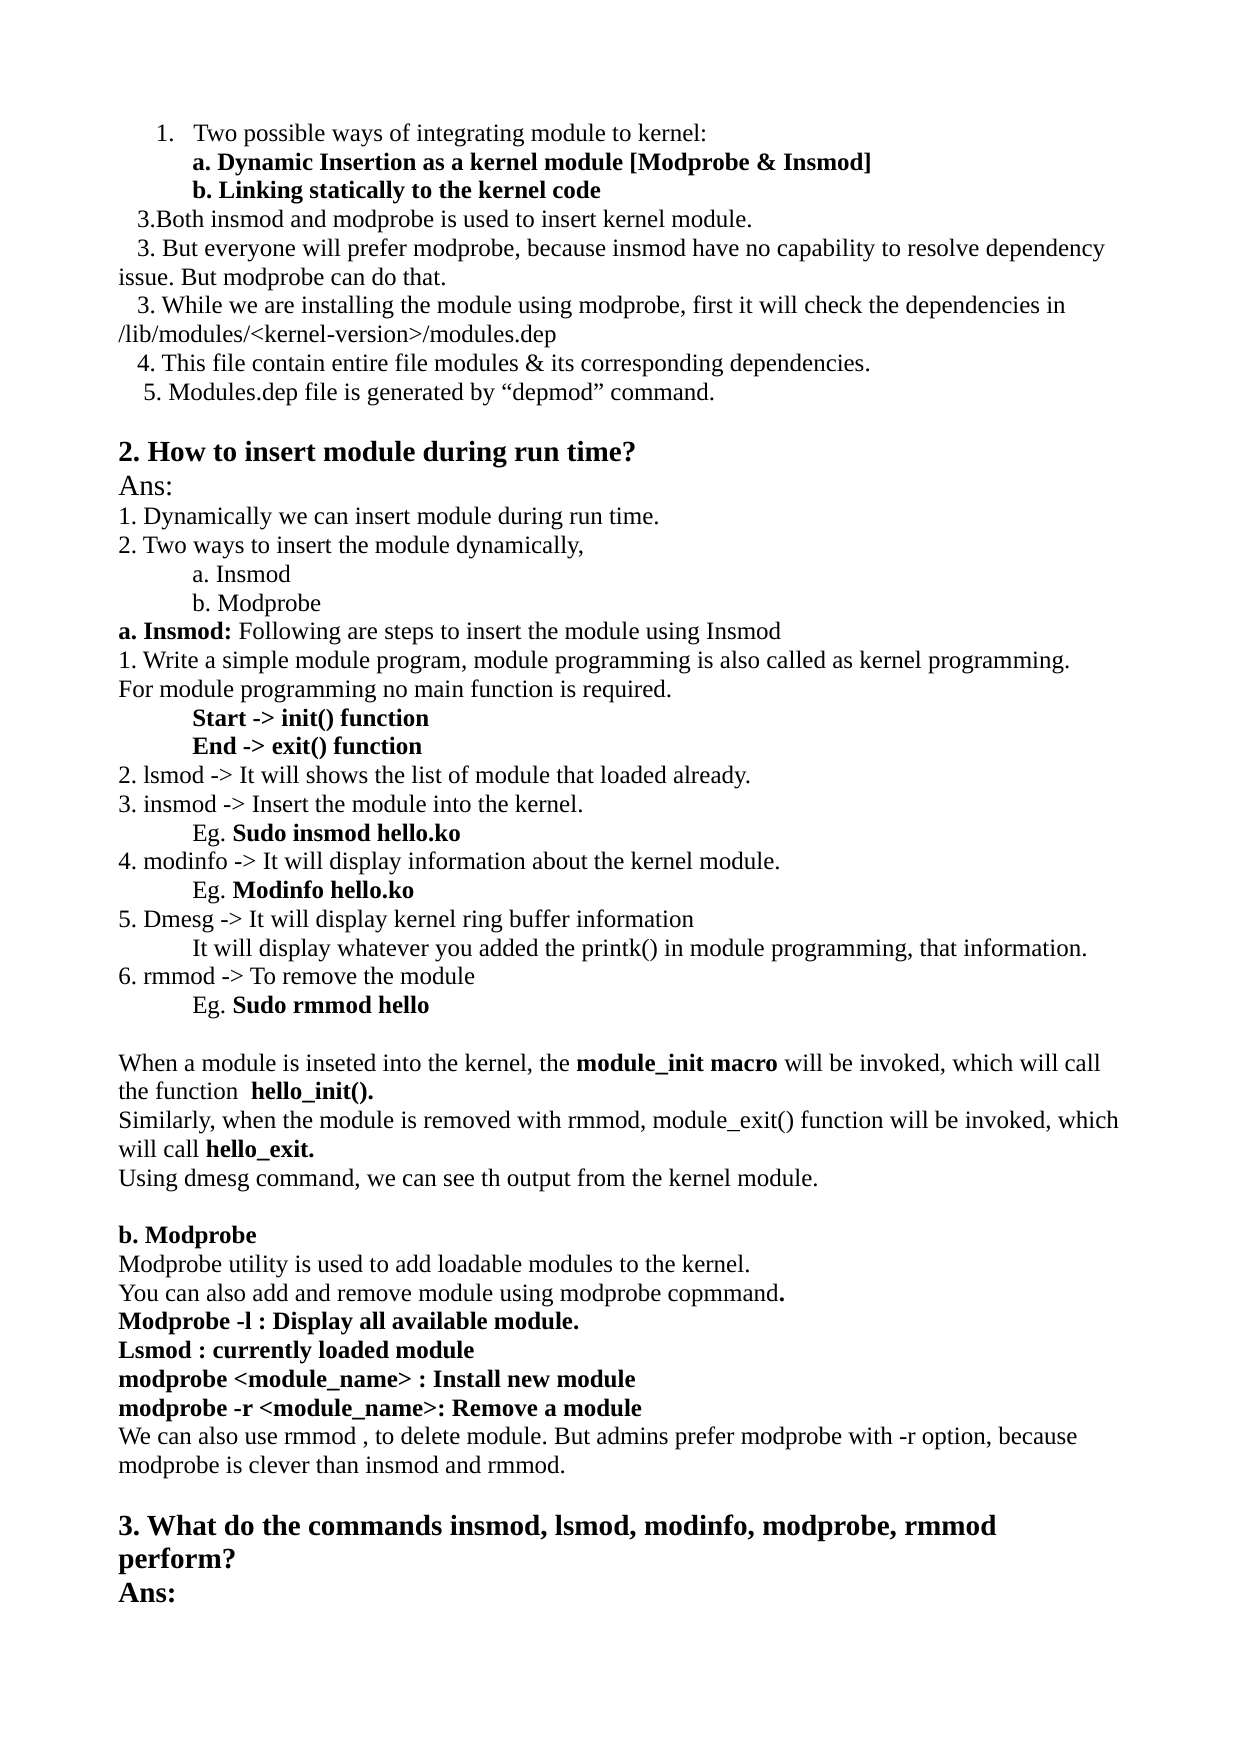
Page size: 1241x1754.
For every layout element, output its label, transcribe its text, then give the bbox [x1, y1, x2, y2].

text End -> exit() function [118, 731, 1122, 760]
text 4. modinfo -> It will display information about the kernel module. [118, 846, 1122, 875]
text 3. But everyone will prefer modprobe, because insmod have no capability to resolve dependency issue. But modprobe can do that. [118, 233, 1122, 291]
text Eg. Modinfo hello.ko [118, 875, 1122, 904]
text b. Linking statically to the kernel code [118, 176, 1122, 204]
text We can also use rmmod , to delete module. But admins prefer modprobe with -r option, because modprobe is clever than insmod and rmmod. [118, 1421, 1122, 1479]
text 3. insmod -> Insert the module into the kernel. [118, 789, 1122, 818]
text Using dmesg command, we can see th output from the kernel module. [118, 1163, 1122, 1191]
text b. Modprobe [118, 1220, 1122, 1249]
text 5. Dmesg -> It will display kernel ring buffer information [118, 904, 1122, 933]
text Modprobe utility is used to add loadable modules to the kernel. [118, 1249, 1122, 1278]
text 3. While we are installing the module using modprobe, first it will check the dependencies in /lib/modules/<kernel-version>/modules.dep [118, 291, 1122, 348]
text 3.Both insmod and modprobe is used to insert kernel module. [118, 204, 1122, 233]
text a. Insmod: Following are steps to insert the module using Insmod [118, 616, 1122, 645]
text Start -> init() function [118, 703, 1122, 731]
text Eg. Sudo insmod hello.ko [118, 818, 1122, 846]
text 1. Dynamically we can insert module during run time. [118, 501, 1122, 530]
list Two possible ways of integrating module to kernel: [156, 118, 1122, 147]
text 6. rmmod -> To remove the module [118, 961, 1122, 990]
text a. Dynamic Insertion as a kernel module [Modprobe & Insmod] [118, 147, 1122, 176]
text modprobe <module_name> : Install new module [118, 1364, 1122, 1393]
text 1. Write a simple module program, module programming is also called as kernel programming. [118, 645, 1122, 674]
text Lsmod : currently loaded module [118, 1335, 1122, 1364]
text 2. How to insert module during run time? [118, 434, 1122, 468]
text Modprobe -l : Display all available module. [118, 1306, 1122, 1335]
text 2. lsmod -> It will shows the list of module that loaded already. [118, 760, 1122, 789]
text Ans: [118, 1575, 1122, 1608]
text modprobe -r <module_name>: Remove a module [118, 1393, 1122, 1421]
text 2. Two ways to insert the module dynamically, [118, 530, 1122, 559]
text It will display whatever you added the printk() in module programming, that information. [118, 933, 1122, 961]
text When a module is inseted into the kernel, the module_init macro will be invoked, which will call the function hello_init(). [118, 1048, 1122, 1105]
text 5. Modules.dep file is generated by “depmod” command. [118, 377, 1122, 406]
text Similarly, when the module is removed with rmmod, module_exit() function will be invoked, which will call hello_exit. [118, 1105, 1122, 1163]
text For module programming no main function is required. [118, 674, 1122, 703]
text b. Modprobe [118, 588, 1122, 616]
text Ans: [118, 468, 1122, 501]
text 4. This file contain entire file modules & its corresponding dependencies. [118, 348, 1122, 377]
text You can also add and remove module using modprobe copmmand. [118, 1278, 1122, 1306]
text 3. What do the commands insmod, lsmod, modinfo, modprobe, rmmod perform? [118, 1508, 1122, 1575]
text a. Insmod [118, 559, 1122, 588]
text Eg. Sudo rmmod hello [118, 990, 1122, 1019]
